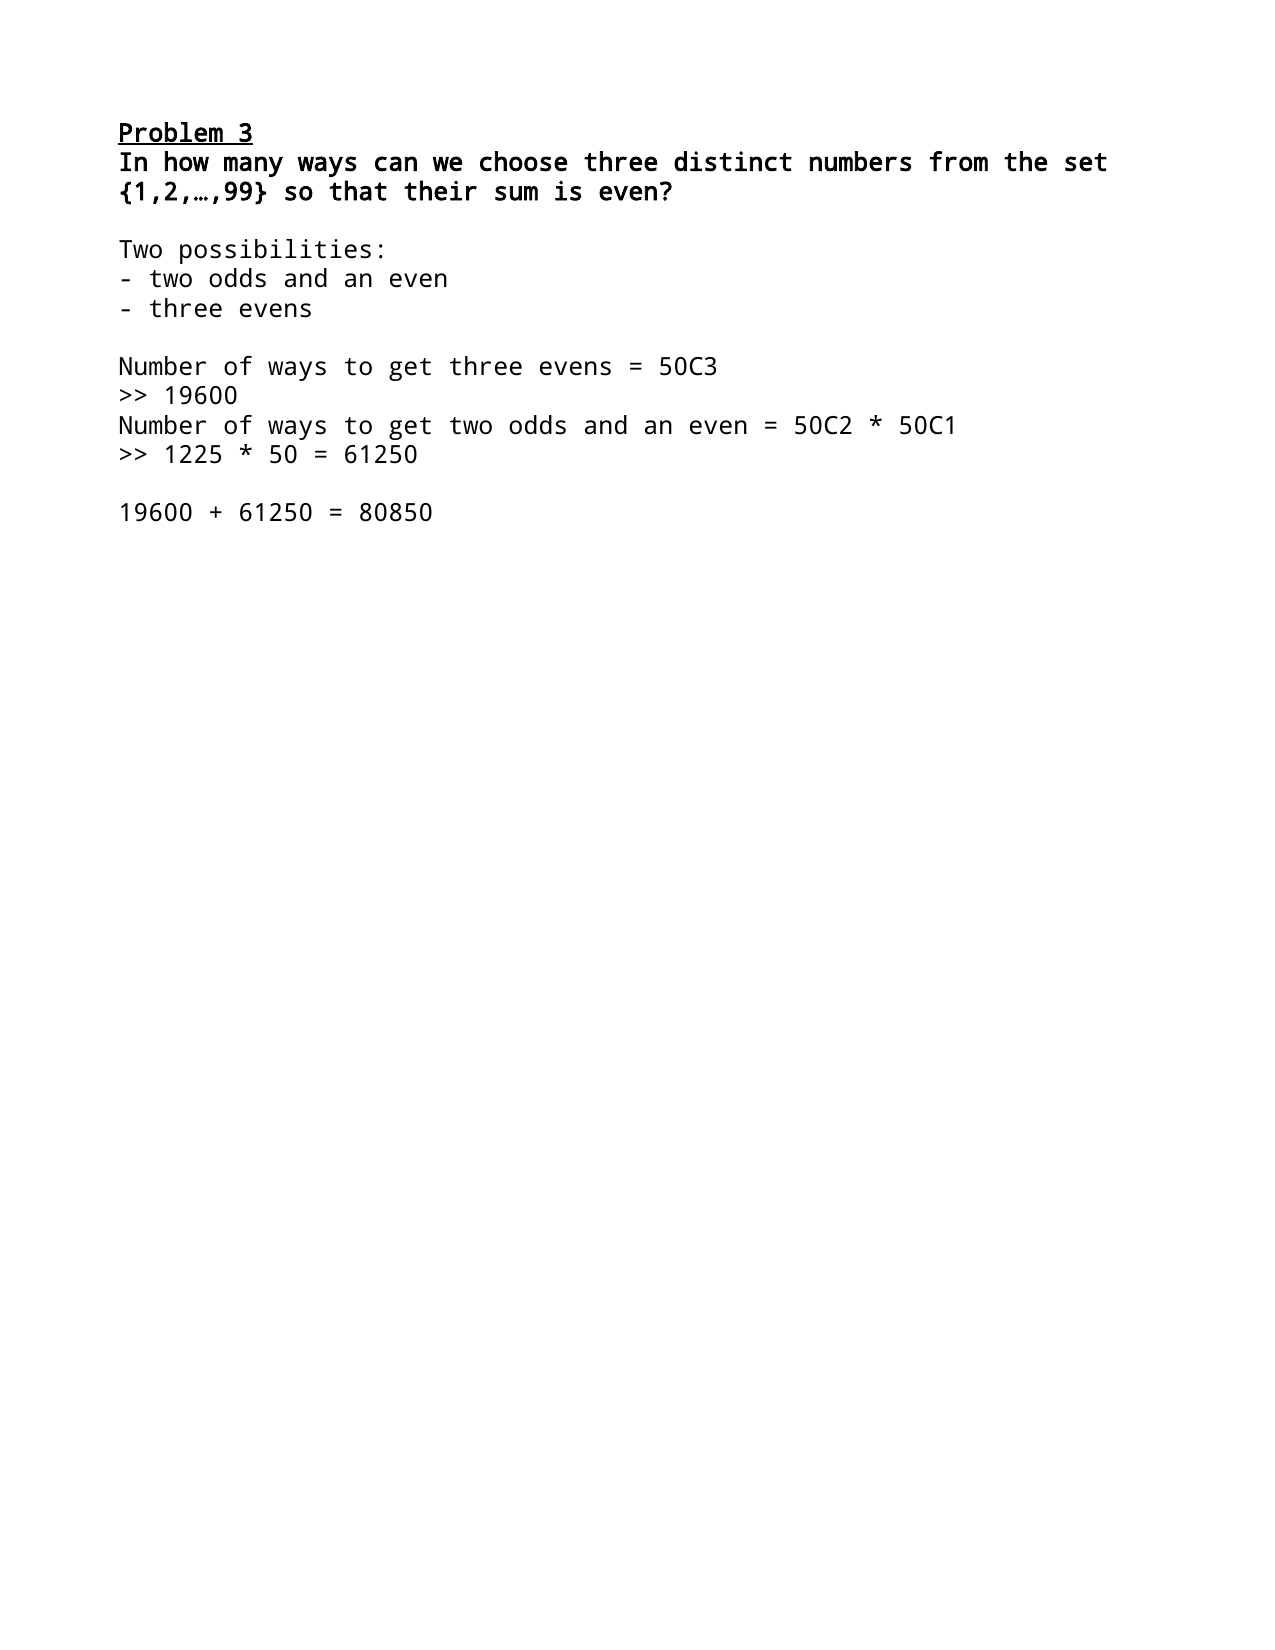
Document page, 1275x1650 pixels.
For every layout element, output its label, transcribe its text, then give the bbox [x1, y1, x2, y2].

text - three evens [118, 294, 1157, 323]
text Two possibilities: [118, 235, 1157, 264]
text In how many ways can we choose three distinct numbers from the set {1,2,…,99} so that their sum is even? [118, 147, 1157, 206]
text Number of ways to get three evens = 50C3 [118, 352, 1157, 382]
text Problem 3 [118, 118, 1157, 147]
text - two odds and an even [118, 264, 1157, 294]
text >> 19600 [118, 382, 1157, 411]
text >> 1225 * 50 = 61250 [118, 440, 1157, 469]
text 19600 + 61250 = 80850 [118, 499, 1157, 528]
text Number of ways to get two odds and an even = 50C2 * 50C1 [118, 411, 1157, 440]
